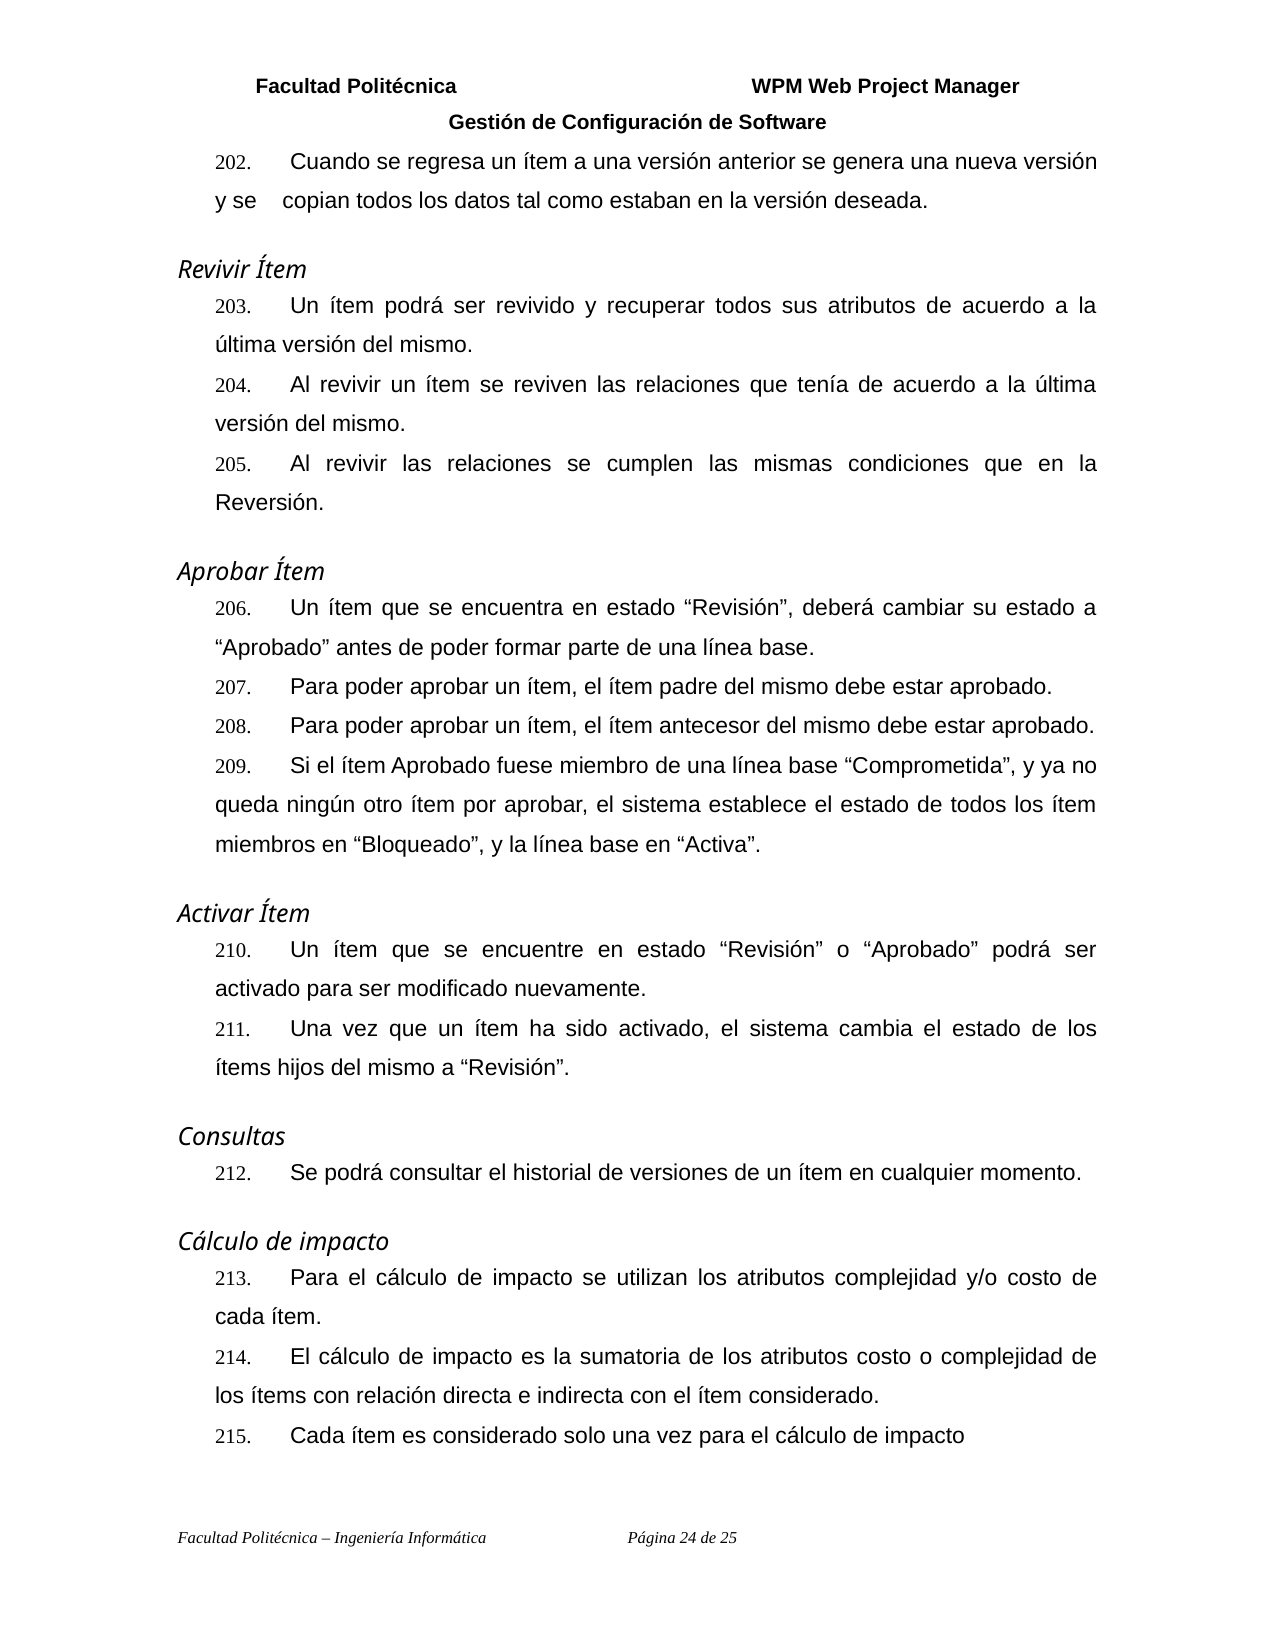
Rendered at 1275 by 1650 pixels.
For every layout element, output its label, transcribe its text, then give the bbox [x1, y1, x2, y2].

list Al revivir un ítem se reviven las relaciones que tenía de acuerdo a la última versión del mismo. [215, 371, 1098, 437]
list Si el ítem Aprobado fuese miembro de una línea base “Comprometida”, y ya no queda ningún otro ítem por aprobar, el sistema establece el estado de todos los ítem miembros en “Bloqueado”, y la línea base en “Activa”. [215, 752, 1098, 857]
text Cálculo de impacto [177, 1223, 1098, 1257]
list Para poder aprobar un ítem, el ítem padre del mismo debe estar aprobado. [215, 673, 1098, 699]
text Activar Ítem [177, 895, 1098, 929]
list Una vez que un ítem ha sido activado, el sistema cambia el estado de los ítems hijos del mismo a “Revisión”. [215, 1015, 1098, 1081]
list Se podrá consultar el historial de versiones de un ítem en cualquier momento. [215, 1159, 1098, 1185]
list Cuando se regresa un ítem a una versión anterior se genera una nueva versión y se copian todos los datos tal como estaban en la versión deseada. [215, 148, 1098, 213]
list Un ítem que se encuentre en estado “Revisión” o “Aprobado” podrá ser activado para ser modificado nuevamente. [215, 936, 1098, 1002]
list El cálculo de impacto es la sumatoria de los atributos costo o complejidad de los ítems con relación directa e indirecta con el ítem considerado. [215, 1343, 1098, 1408]
list Cada ítem es considerado solo una vez para el cálculo de impacto [215, 1422, 1098, 1448]
text Aprobar Ítem [177, 554, 1098, 588]
list Al revivir las relaciones se cumplen las mismas condiciones que en la Reversión. [215, 450, 1098, 516]
list Para poder aprobar un ítem, el ítem antecesor del mismo debe estar aprobado. [215, 712, 1098, 739]
list Un ítem podrá ser revivido y recuperar todos sus atributos de acuerdo a la última versión del mismo. [215, 292, 1098, 358]
text Consultas [177, 1119, 1098, 1153]
list Para el cálculo de impacto se utilizan los atributos complejidad y/o costo de cada ítem. [215, 1264, 1098, 1329]
list Un ítem que se encuentra en estado “Revisión”, deberá cambiar su estado a “Aprobado” antes de poder formar parte de una línea base. [215, 594, 1098, 660]
text Revivir Ítem [177, 252, 1098, 286]
